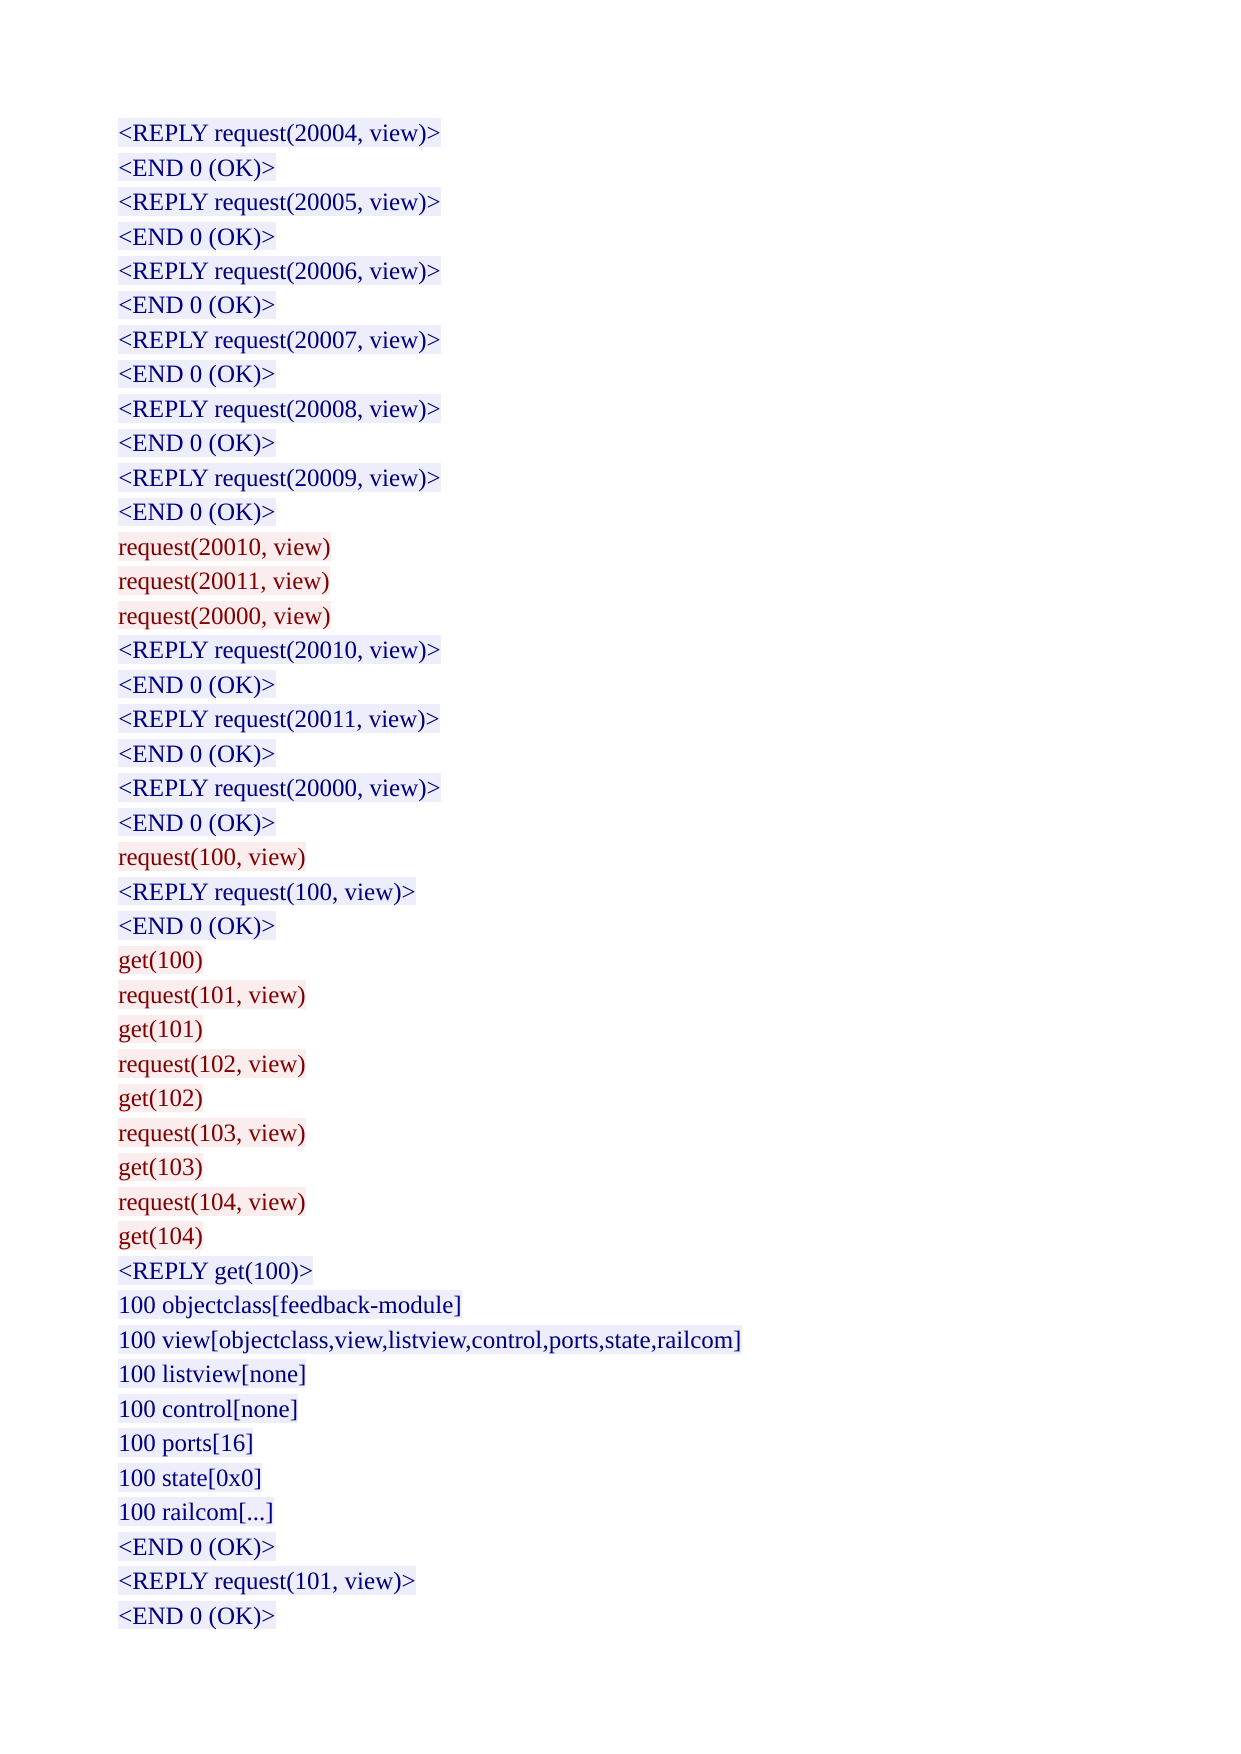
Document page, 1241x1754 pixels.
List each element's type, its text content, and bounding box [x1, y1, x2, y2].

text request(104, view) [118, 1187, 1122, 1216]
text 100 view[objectclass,view,listview,control,ports,state,railcom] [118, 1325, 1122, 1354]
text request(103, view) [118, 1118, 1122, 1147]
text request(100, view) [118, 842, 1122, 871]
text <REPLY request(20005, view)> [118, 187, 1122, 216]
text 100 listview[none] [118, 1359, 1122, 1388]
text <END 0 (OK)> [118, 739, 1122, 767]
text request(102, view) [118, 1049, 1122, 1078]
text <REPLY request(20011, view)> [118, 704, 1122, 733]
text <REPLY request(20006, view)> [118, 256, 1122, 285]
text <END 0 (OK)> [118, 808, 1122, 836]
text request(101, view) [118, 980, 1122, 1009]
text 100 control[none] [118, 1394, 1122, 1423]
text request(20010, view) [118, 532, 1122, 561]
text <END 0 (OK)> [118, 222, 1122, 250]
text get(100) [118, 946, 1122, 974]
text <END 0 (OK)> [118, 1601, 1122, 1629]
text request(20011, view) [118, 566, 1122, 595]
text <END 0 (OK)> [118, 497, 1122, 526]
text <REPLY request(20004, view)> [118, 118, 1122, 147]
text get(103) [118, 1152, 1122, 1181]
text <END 0 (OK)> [118, 291, 1122, 319]
text get(102) [118, 1083, 1122, 1112]
text <REPLY get(100)> [118, 1256, 1122, 1285]
text <REPLY request(20010, view)> [118, 635, 1122, 664]
text <END 0 (OK)> [118, 359, 1122, 388]
text request(20000, view) [118, 601, 1122, 629]
text <END 0 (OK)> [118, 428, 1122, 457]
text <REPLY request(20000, view)> [118, 773, 1122, 802]
text 100 objectclass[feedback-module] [118, 1290, 1122, 1319]
text 100 railcom[...] [118, 1497, 1122, 1526]
text get(101) [118, 1014, 1122, 1043]
text <REPLY request(20007, view)> [118, 325, 1122, 354]
text <END 0 (OK)> [118, 153, 1122, 181]
text <END 0 (OK)> [118, 670, 1122, 698]
text <REPLY request(20008, view)> [118, 394, 1122, 423]
text 100 state[0x0] [118, 1463, 1122, 1492]
text get(104) [118, 1221, 1122, 1250]
text 100 ports[16] [118, 1428, 1122, 1457]
text <END 0 (OK)> [118, 911, 1122, 940]
text <END 0 (OK)> [118, 1532, 1122, 1561]
text <REPLY request(101, view)> [118, 1566, 1122, 1595]
text <REPLY request(100, view)> [118, 877, 1122, 905]
text <REPLY request(20009, view)> [118, 463, 1122, 492]
